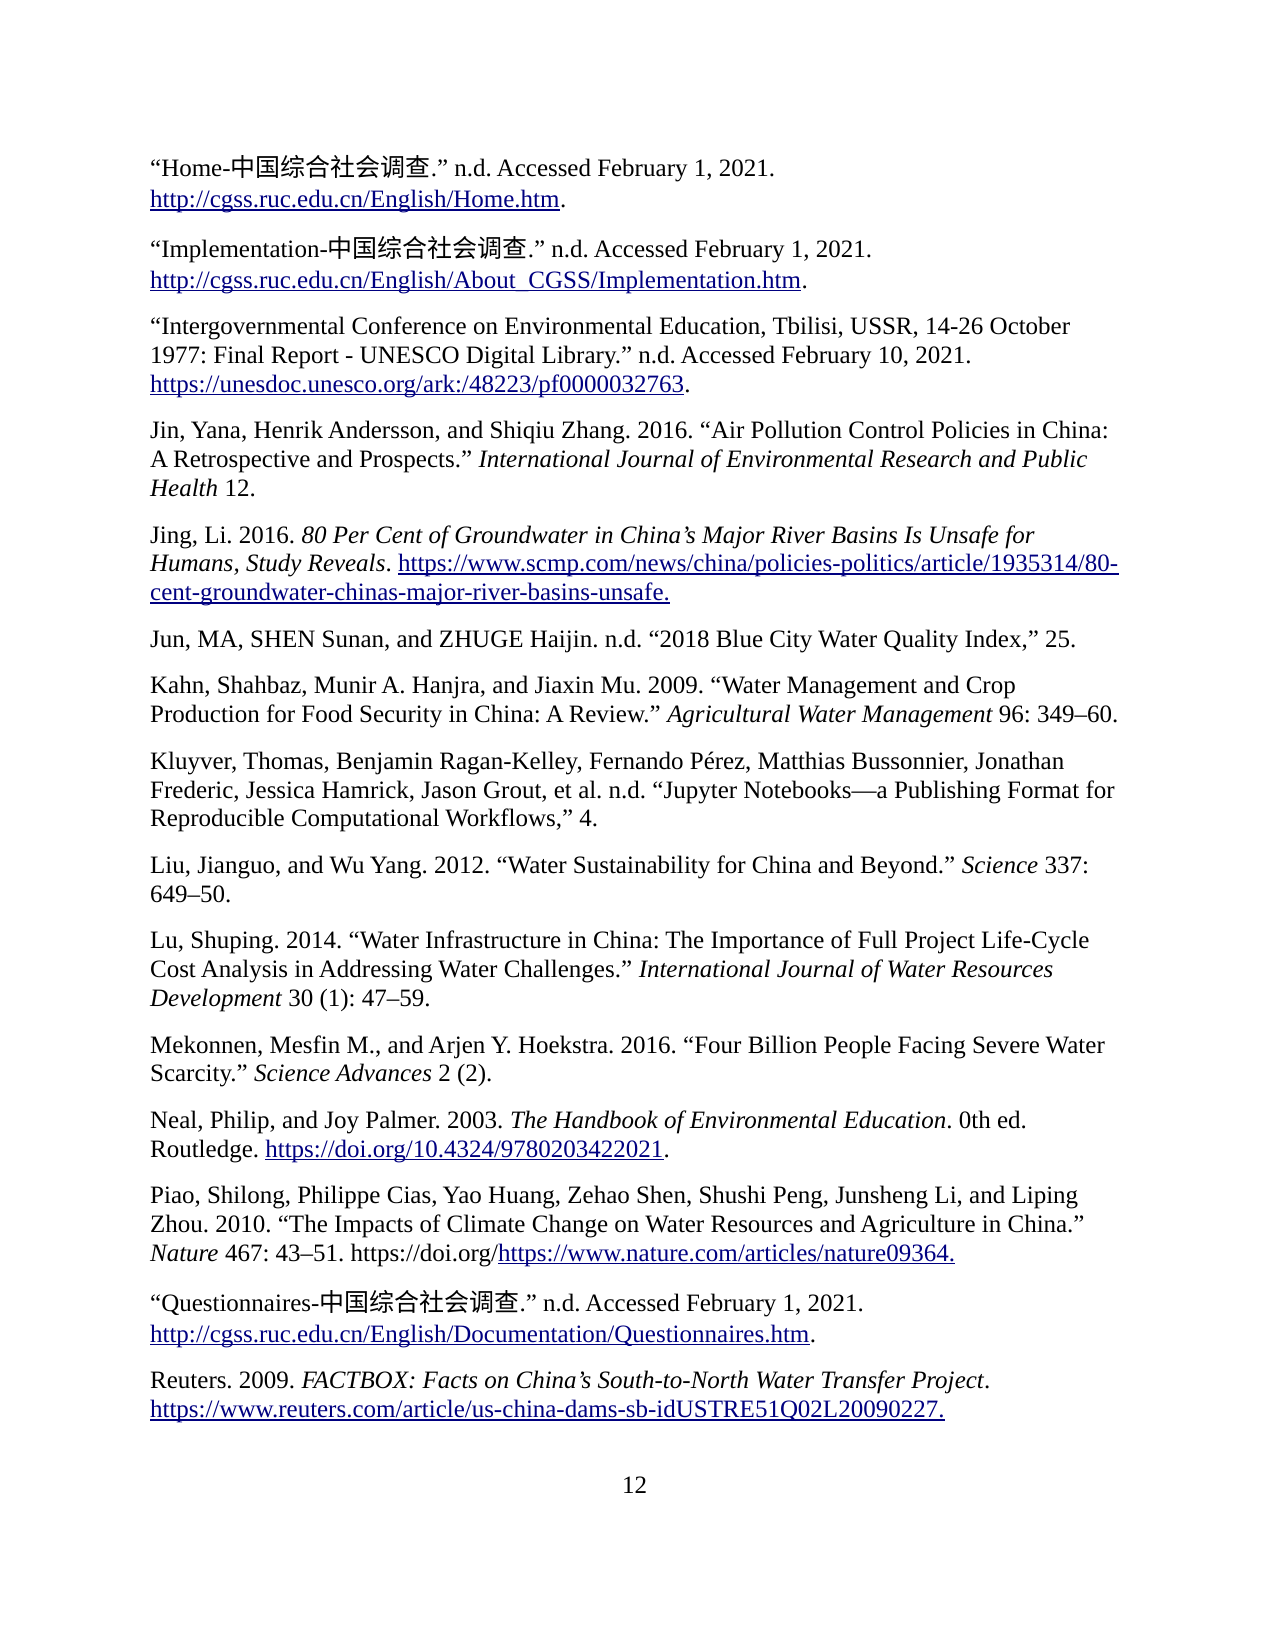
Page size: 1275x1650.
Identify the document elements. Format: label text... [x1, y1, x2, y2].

text Lu, Shuping. 2014. “Water Infrastructure in China: The Importance of Full Project Life-Cycle Cost Analysis in Addressing Water Challenges.” International Journal of Water Resources Development 30 (1): 47–59. [150, 926, 1125, 1012]
text Jun, MA, SHEN Sunan, and ZHUGE Haijin. n.d. “2018 Blue City Water Quality Index,” 25. [150, 624, 1125, 653]
text Jing, Li. 2016. 80 Per Cent of Groundwater in China’s Major River Basins Is Unsafe for Humans, Study Reveals. https://www.scmp.com/news/china/policies-politics/article/1935314/80-cent-groundwater-chinas-major-river-basins-unsafe. [150, 520, 1125, 606]
text “Implementation-中国综合社会调查.” n.d. Accessed February 1, 2021. http://cgss.ruc.edu.cn/English/About_CGSS/Implementation.htm. [150, 231, 1125, 293]
text Liu, Jianguo, and Wu Yang. 2012. “Water Sustainability for China and Beyond.” Science 337: 649–50. [150, 850, 1125, 908]
text Piao, Shilong, Philippe Cias, Yao Huang, Zehao Shen, Shushi Peng, Junsheng Li, and Liping Zhou. 2010. “The Impacts of Climate Change on Water Resources and Agriculture in China.” Nature 467: 43–51. https://doi.org/https://www.nature.com/articles/nature09364. [150, 1181, 1125, 1267]
text Kluyver, Thomas, Benjamin Ragan-Kelley, Fernando Pérez, Matthias Bussonnier, Jonathan Frederic, Jessica Hamrick, Jason Grout, et al. n.d. “Jupyter Notebooks—a Publishing Format for Reproducible Computational Workflows,” 4. [150, 746, 1125, 832]
text “Intergovernmental Conference on Environmental Education, Tbilisi, USSR, 14-26 October 1977: Final Report - UNESCO Digital Library.” n.d. Accessed February 10, 2021. https://unesdoc.unesco.org/ark:/48223/pf0000032763. [150, 311, 1125, 398]
text Mekonnen, Mesfin M., and Arjen Y. Hoekstra. 2016. “Four Billion People Facing Severe Water Scarcity.” Science Advances 2 (2). [150, 1030, 1125, 1087]
text “Questionnaires-中国综合社会调查.” n.d. Accessed February 1, 2021. http://cgss.ruc.edu.cn/English/Documentation/Questionnaires.htm. [150, 1285, 1125, 1348]
text “Home-中国综合社会调查.” n.d. Accessed February 1, 2021. http://cgss.ruc.edu.cn/English/Home.htm. [150, 150, 1125, 213]
text Reuters. 2009. FACTBOX: Facts on China’s South-to-North Water Transfer Project. https://www.reuters.com/article/us-china-dams-sb-idUSTRE51Q02L20090227. [150, 1366, 1125, 1423]
text Jin, Yana, Henrik Andersson, and Shiqiu Zhang. 2016. “Air Pollution Control Policies in China: A Retrospective and Prospects.” International Journal of Environmental Research and Public Health 12. [150, 416, 1125, 502]
text Kahn, Shahbaz, Munir A. Hanjra, and Jiaxin Mu. 2009. “Water Management and Crop Production for Food Security in China: A Review.” Agricultural Water Management 96: 349–60. [150, 671, 1125, 728]
text Neal, Philip, and Joy Palmer. 2003. The Handbook of Environmental Education. 0th ed. Routledge. https://doi.org/10.4324/9780203422021. [150, 1105, 1125, 1163]
